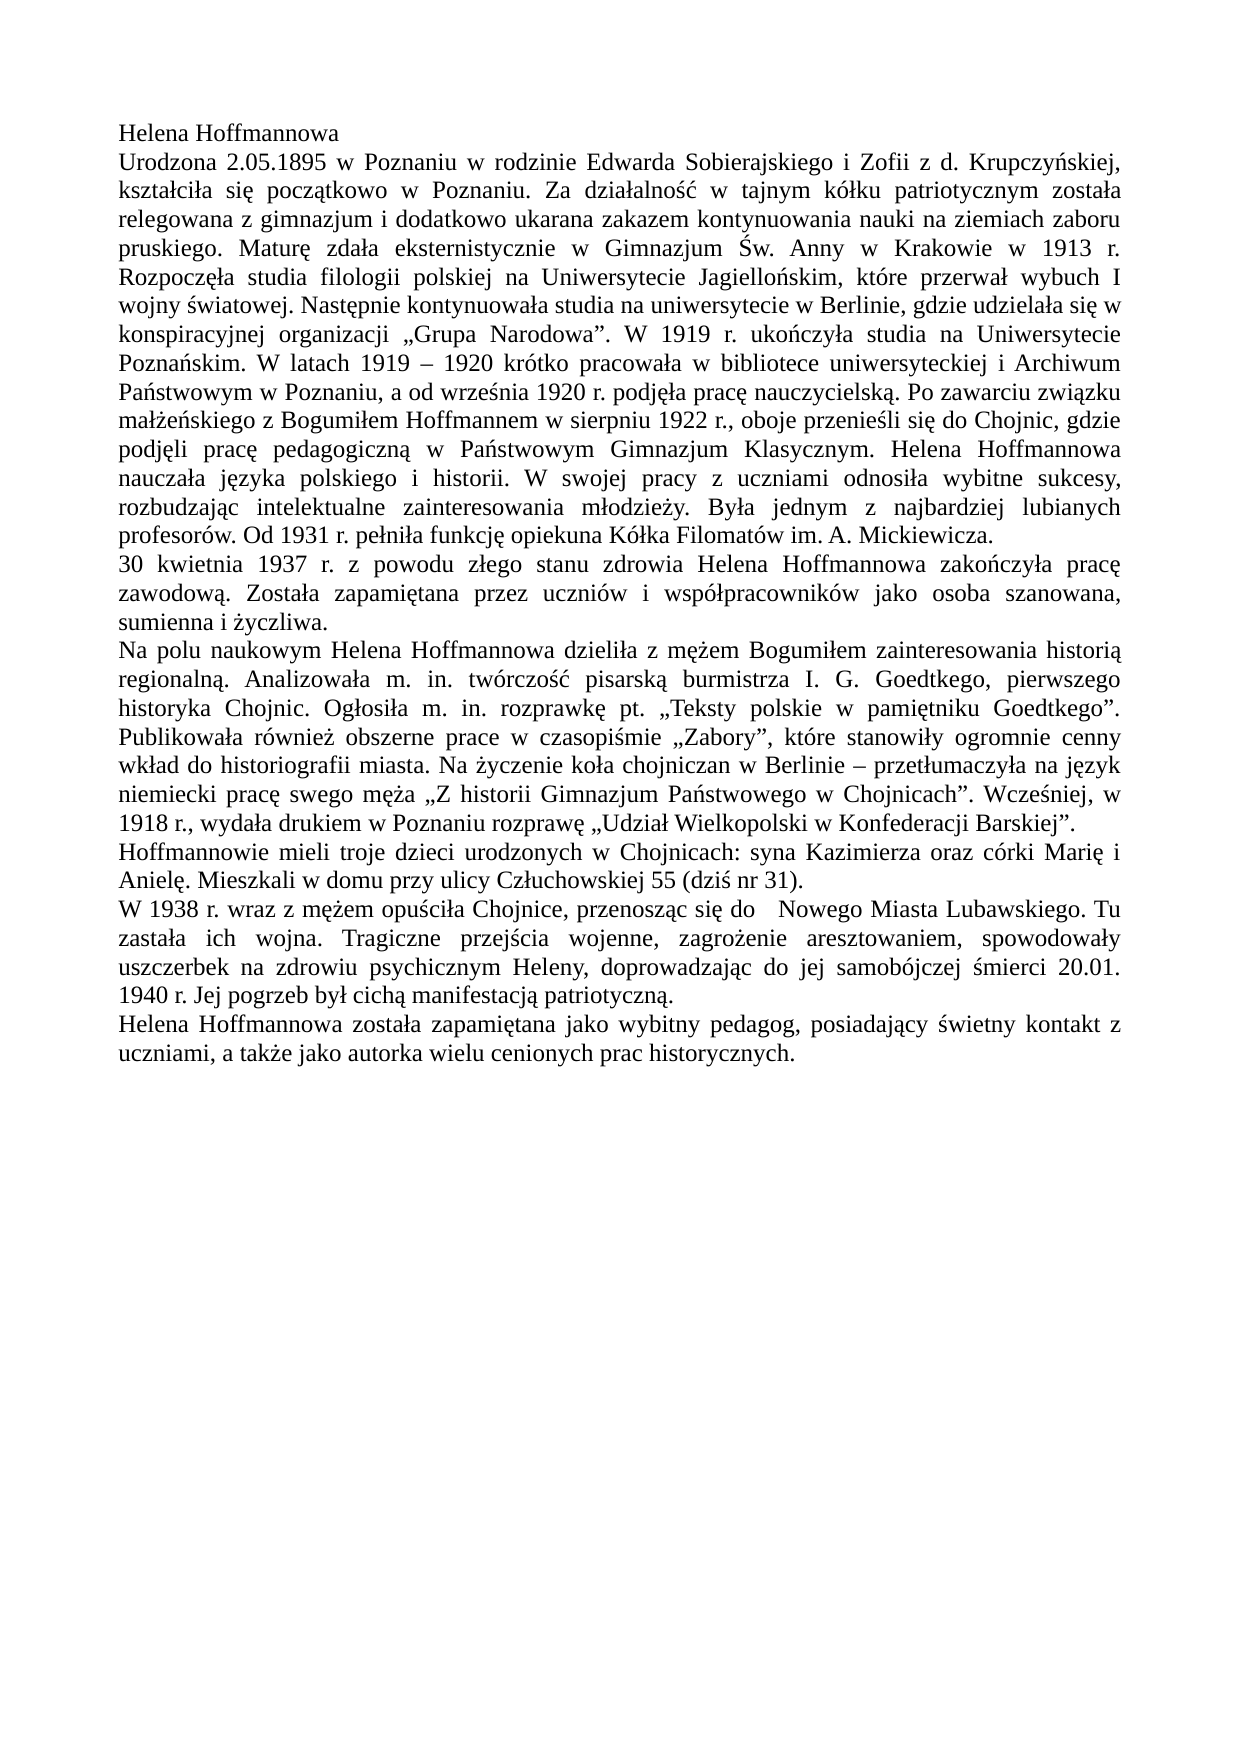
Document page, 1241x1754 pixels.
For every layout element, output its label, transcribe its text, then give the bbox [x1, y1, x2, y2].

text Hoffmannowie mieli troje dzieci urodzonych w Chojnicach: syna Kazimierza oraz córki Marię i Anielę. Mieszkali w domu przy ulicy Człuchowskiej 55 (dziś nr 31). [118, 837, 1122, 894]
text W 1938 r. wraz z mężem opuściła Chojnice, przenosząc się do Nowego Miasta Lubawskiego. Tu zastała ich wojna. Tragiczne przejścia wojenne, zagrożenie aresztowaniem, spowodowały uszczerbek na zdrowiu psychicznym Heleny, doprowadzając do jej samobójczej śmierci 20.01. 1940 r. Jej pogrzeb był cichą manifestacją patriotyczną. [118, 894, 1122, 1009]
text Urodzona 2.05.1895 w Poznaniu w rodzinie Edwarda Sobierajskiego i Zofii z d. Krupczyńskiej, kształciła się początkowo w Poznaniu. Za działalność w tajnym kółku patriotycznym została relegowana z gimnazjum i dodatkowo ukarana zakazem kontynuowania nauki na ziemiach zaboru pruskiego. Maturę zdała eksternistycznie w Gimnazjum Św. Anny w Krakowie w 1913 r. Rozpoczęła studia filologii polskiej na Uniwersytecie Jagiellońskim, które przerwał wybuch I wojny światowej. Następnie kontynuowała studia na uniwersytecie w Berlinie, gdzie udzielała się w konspiracyjnej organizacji „Grupa Narodowa”. W 1919 r. ukończyła studia na Uniwersytecie Poznańskim. W latach 1919 – 1920 krótko pracowała w bibliotece uniwersyteckiej i Archiwum Państwowym w Poznaniu, a od września 1920 r. podjęła pracę nauczycielską. Po zawarciu związku małżeńskiego z Bogumiłem Hoffmannem w sierpniu 1922 r., oboje przenieśli się do Chojnic, gdzie podjęli pracę pedagogiczną w Państwowym Gimnazjum Klasycznym. Helena Hoffmannowa nauczała języka polskiego i historii. W swojej pracy z uczniami odnosiła wybitne sukcesy, rozbudzając intelektualne zainteresowania młodzieży. Była jednym z najbardziej lubianych profesorów. Od 1931 r. pełniła funkcję opiekuna Kółka Filomatów im. A. Mickiewicza. [118, 147, 1122, 549]
text Helena Hoffmannowa została zapamiętana jako wybitny pedagog, posiadający świetny kontakt z uczniami, a także jako autorka wielu cenionych prac historycznych. [118, 1009, 1122, 1067]
text Na polu naukowym Helena Hoffmannowa dzieliła z mężem Bogumiłem zainteresowania historią regionalną. Analizowała m. in. twórczość pisarską burmistrza I. G. Goedtkego, pierwszego historyka Chojnic. Ogłosiła m. in. rozprawkę pt. „Teksty polskie w pamiętniku Goedtkego”. Publikowała również obszerne prace w czasopiśmie „Zabory”, które stanowiły ogromnie cenny wkład do historiografii miasta. Na życzenie koła chojniczan w Berlinie – przetłumaczyła na język niemiecki pracę swego męża „Z historii Gimnazjum Państwowego w Chojnicach”. Wcześniej, w 1918 r., wydała drukiem w Poznaniu rozprawę „Udział Wielkopolski w Konfederacji Barskiej”. [118, 636, 1122, 837]
text Helena Hoffmannowa [118, 118, 1122, 147]
text 30 kwietnia 1937 r. z powodu złego stanu zdrowia Helena Hoffmannowa zakończyła pracę zawodową. Została zapamiętana przez uczniów i współpracowników jako osoba szanowana, sumienna i życzliwa. [118, 549, 1122, 636]
